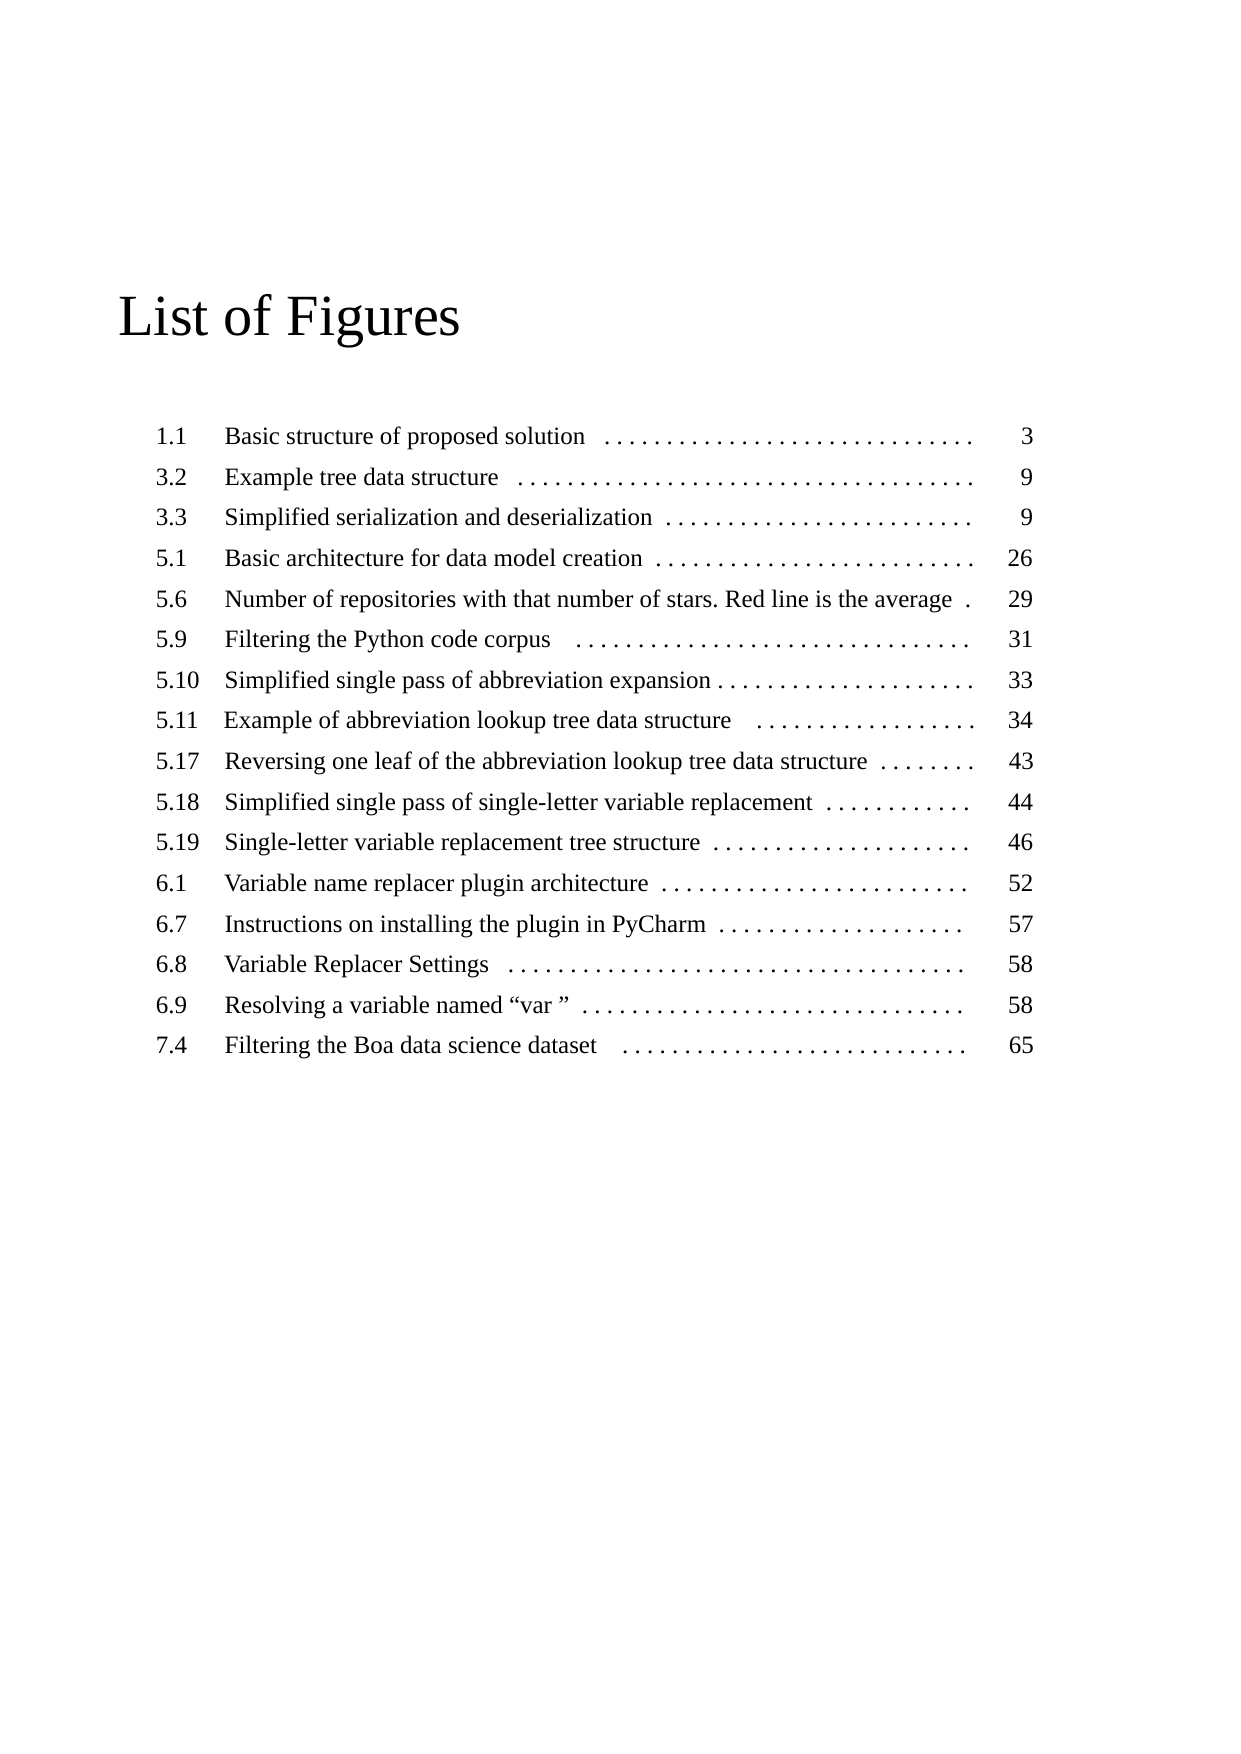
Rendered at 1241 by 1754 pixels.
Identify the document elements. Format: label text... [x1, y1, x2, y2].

text 5.9 Filtering the Python code corpus . . . . . . . . . . . . . . . . . . . . . . . . . . . . . . . . 31 [118, 624, 1033, 653]
text 5.10 Simplified single pass of abbreviation expansion . . . . . . . . . . . . . . . . . . . . . 33 [118, 665, 1033, 694]
text 6.9 Resolving a variable named “var ” . . . . . . . . . . . . . . . . . . . . . . . . . . . . . . . 58 [118, 990, 1033, 1019]
text 5.11 Example of abbreviation lookup tree data structure . . . . . . . . . . . . . . . . . . 34 [118, 706, 1033, 734]
text List of Figures [118, 281, 1033, 348]
text 6.8 Variable Replacer Settings . . . . . . . . . . . . . . . . . . . . . . . . . . . . . . . . . . . . . 58 [118, 949, 1033, 978]
text 1.1 Basic structure of proposed solution . . . . . . . . . . . . . . . . . . . . . . . . . . . . . . 3 [118, 421, 1033, 450]
text 3.3 Simplified serialization and deserialization . . . . . . . . . . . . . . . . . . . . . . . . . 9 [118, 502, 1033, 531]
text 5.6 Number of repositories with that number of stars. Red line is the average . 29 [118, 584, 1033, 612]
text 5.1 Basic architecture for data model creation . . . . . . . . . . . . . . . . . . . . . . . . . . 26 [118, 543, 1033, 572]
text 6.7 Instructions on installing the plugin in PyCharm . . . . . . . . . . . . . . . . . . . . 57 [118, 909, 1033, 937]
text 5.17 Reversing one leaf of the abbreviation lookup tree data structure . . . . . . . . 43 [118, 746, 1033, 775]
text 5.19 Single-letter variable replacement tree structure . . . . . . . . . . . . . . . . . . . . . 46 [118, 827, 1033, 856]
text 5.18 Simplified single pass of single-letter variable replacement . . . . . . . . . . . . 44 [118, 787, 1033, 816]
text 6.1 Variable name replacer plugin architecture . . . . . . . . . . . . . . . . . . . . . . . . . 52 [118, 868, 1033, 897]
text 3.2 Example tree data structure . . . . . . . . . . . . . . . . . . . . . . . . . . . . . . . . . . . . . 9 [118, 462, 1033, 491]
text 7.4 Filtering the Boa data science dataset . . . . . . . . . . . . . . . . . . . . . . . . . . . . 65 [118, 1031, 1033, 1059]
